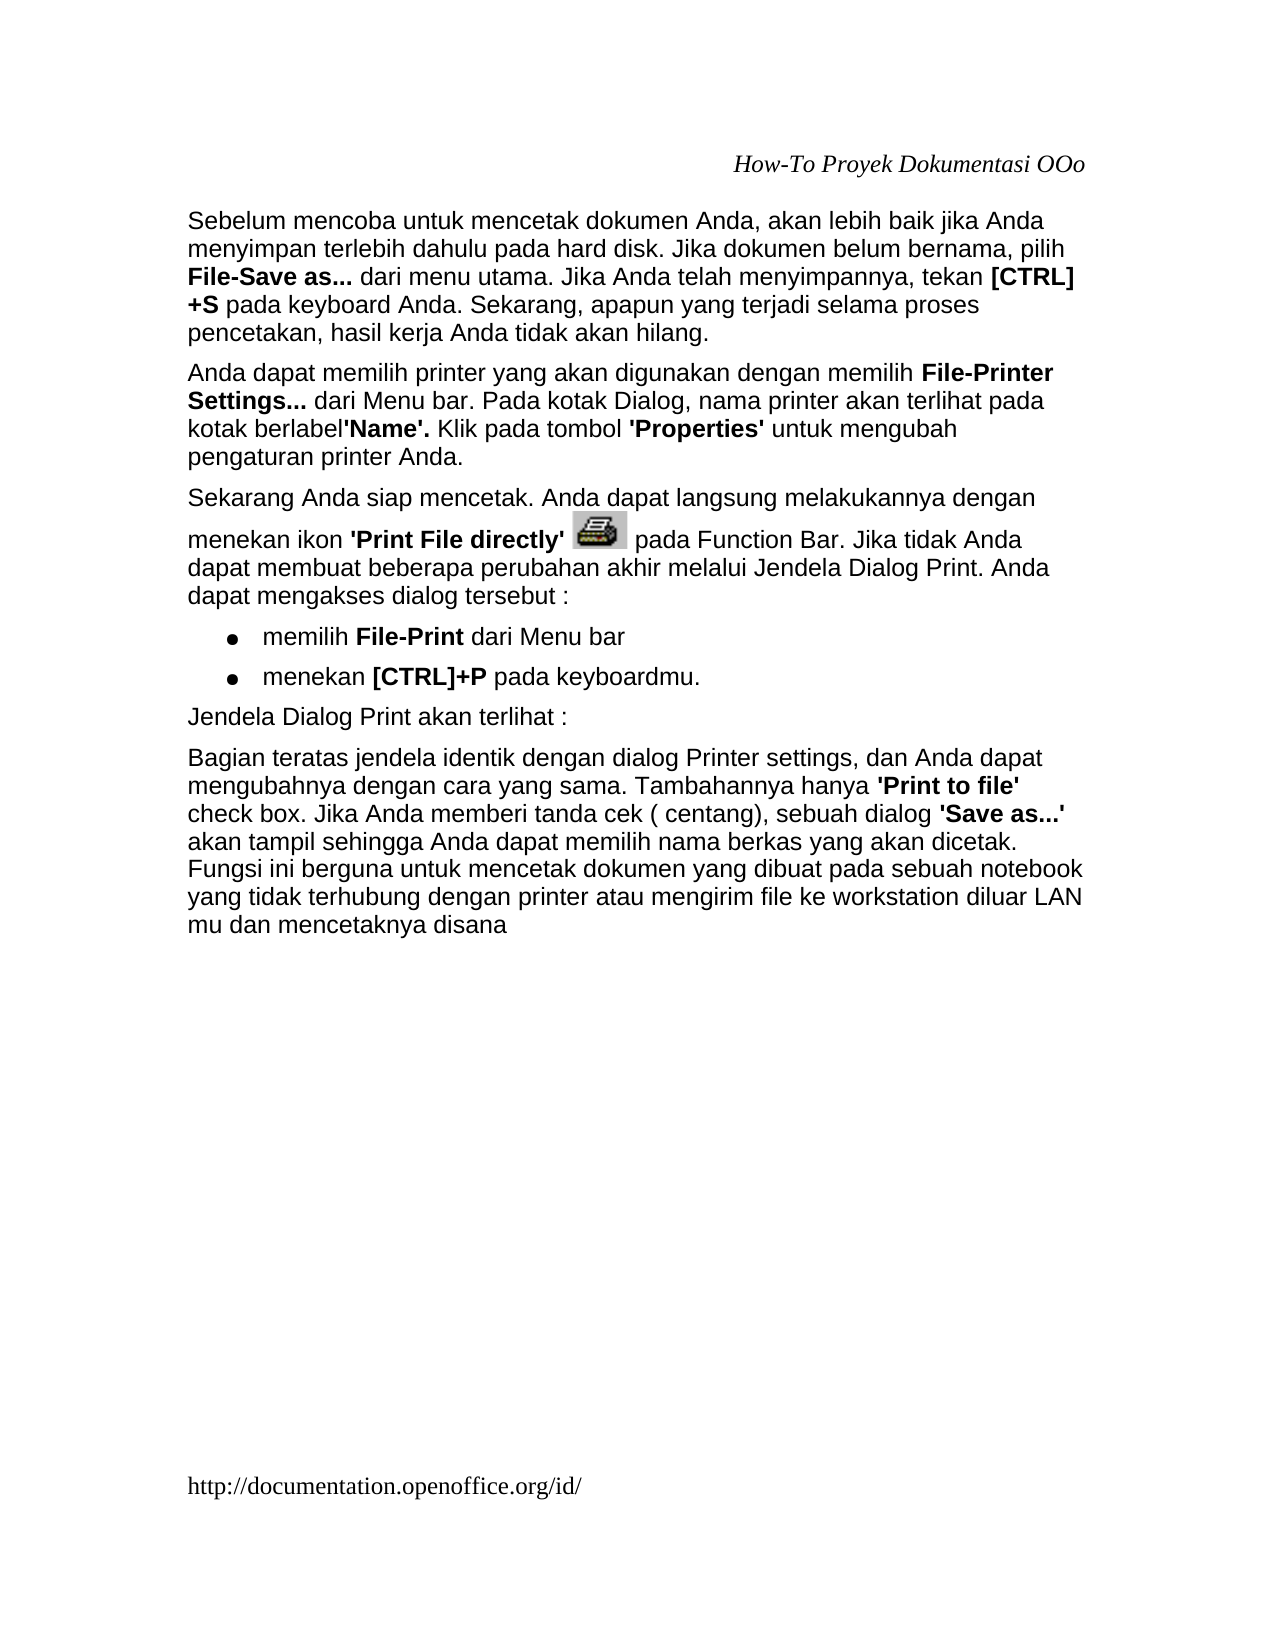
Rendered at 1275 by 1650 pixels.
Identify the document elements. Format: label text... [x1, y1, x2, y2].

text Sebelum mencoba untuk mencetak dokumen Anda, akan lebih baik jika Anda menyimpan terlebih dahulu pada hard disk. Jika dokumen belum bernama, pilih File-Save as... dari menu utama. Jika Anda telah menyimpannya, tekan [CTRL]+S pada keyboard Anda. Sekarang, apapun yang terjadi selama proses pencetakan, hasil kerja Anda tidak akan hilang. [187, 207, 1087, 347]
text Jendela Dialog Print akan terlihat : [187, 703, 1087, 731]
text Anda dapat memilih printer yang akan digunakan dengan memilih File-Printer Settings... dari Menu bar. Pada kotak Dialog, nama printer akan terlihat pada kotak berlabel'Name'. Klik pada tombol 'Properties' untuk mengubah pengaturan printer Anda. [187, 359, 1087, 471]
list menekan [CTRL]+P pada keyboardmu. [225, 663, 1087, 691]
text Bagian teratas jendela identik dengan dialog Printer settings, dan Anda dapat mengubahnya dengan cara yang sama. Tambahannya hanya 'Print to file' check box. Jika Anda memberi tanda cek ( centang), sebuah dialog 'Save as...' akan tampil sehingga Anda dapat memilih nama berkas yang akan dicetak. Fungsi ini berguna untuk mencetak dokumen yang dibuat pada sebuah notebook yang tidak terhubung dengan printer atau mengirim file ke workstation diluar LAN mu dan mencetaknya disana [187, 743, 1087, 939]
list memilih File-Print dari Menu bar [225, 622, 1087, 650]
text Sekarang Anda siap mencetak. Anda dapat langsung melakukannya dengan menekan ikon 'Print File directly' pada Function Bar. Jika tidak Anda dapat membuat beberapa perubahan akhir melalui Jendela Dialog Print. Anda dapat mengakses dialog tersebut : [187, 483, 1087, 610]
